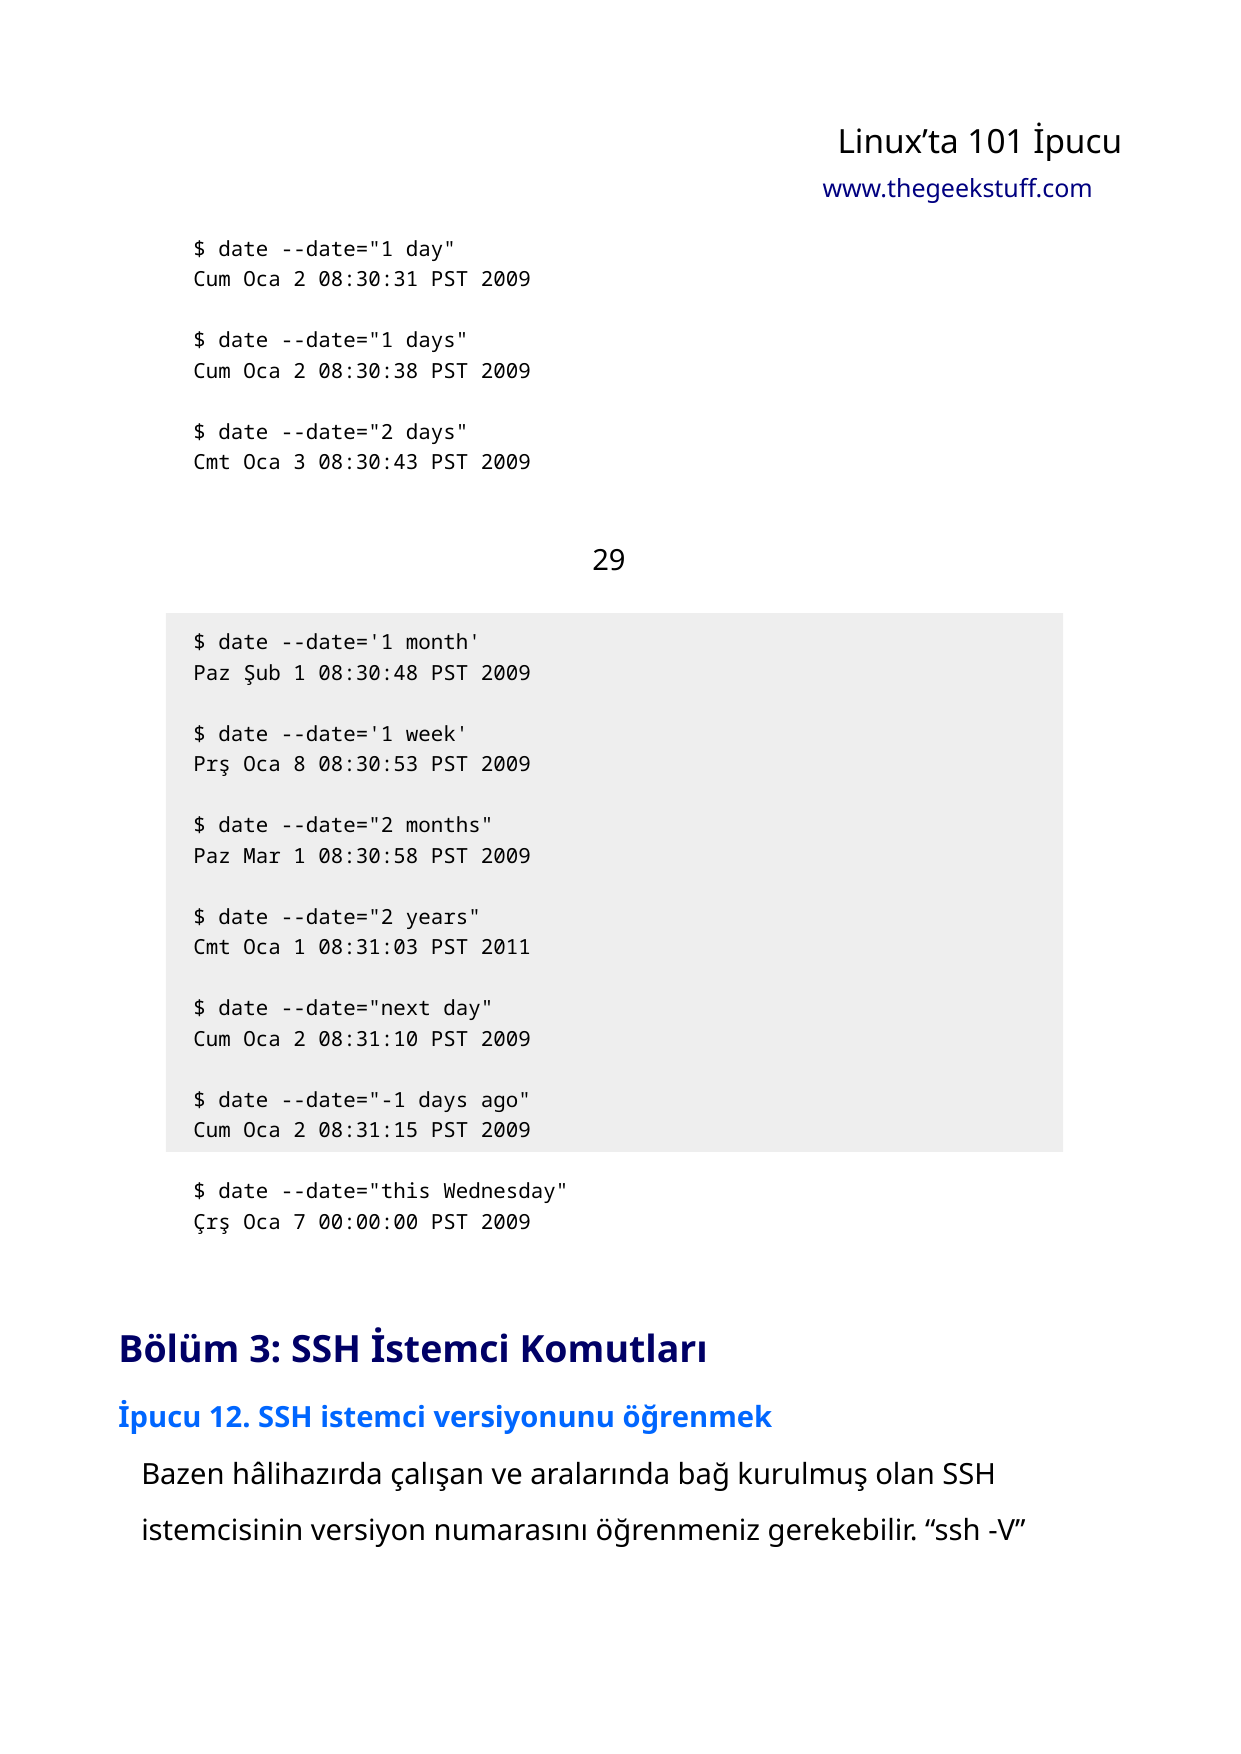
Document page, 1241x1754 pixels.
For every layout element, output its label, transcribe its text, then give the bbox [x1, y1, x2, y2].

text $ date --date='1 month' [141, 627, 165, 656]
text Cum Oca 2 08:30:31 PST 2009 [141, 264, 1099, 293]
text $ date --date="-1 days ago" [118, 1085, 165, 1113]
text Çrş Oca 7 00:00:00 PST 2009 [118, 1207, 1099, 1236]
text Cum Oca 2 08:31:15 PST 2009 [141, 1116, 165, 1144]
text Bazen hâlihazırda çalışan ve aralarında bağ kurulmuş olan SSH istemcisinin versiyon numarasını öğrenmeniz gerekebilir. “ssh -V” [141, 1454, 1099, 1549]
text $ date --date='1 week' [1064, 719, 1099, 747]
text Paz Mar 1 08:30:58 PST 2009 [141, 841, 165, 869]
text $ date --date="next day" [1064, 993, 1099, 1022]
text Paz Şub 1 08:30:48 PST 2009 [141, 658, 165, 686]
text Cum Oca 2 08:31:10 PST 2009 [141, 1024, 165, 1052]
text $ date --date="1 days" [141, 325, 1099, 354]
text Cum Oca 2 08:31:15 PST 2009 [1064, 1116, 1099, 1144]
text İpucu 12. SSH istemci versiyonunu öğrenmek [118, 1396, 1099, 1436]
text Bölüm 3: SSH İstemci Komutları [118, 1322, 1099, 1373]
text 18 [118, 539, 1099, 579]
text $ date --date="2 months" [141, 810, 165, 839]
text Cum Oca 2 08:30:38 PST 2009 [141, 356, 1099, 384]
text $ date --date="next day" [141, 993, 165, 1022]
text Paz Mar 1 08:30:58 PST 2009 [1064, 841, 1099, 869]
text $ date --date="1 day" [141, 234, 1099, 262]
text Prş Oca 8 08:30:53 PST 2009 [141, 749, 165, 778]
text $ date --date="this Wednesday" [141, 1177, 1099, 1205]
text Cmt Oca 1 08:31:03 PST 2011 [141, 932, 165, 961]
text $ date --date="2 months" [1064, 810, 1099, 839]
text Cmt Oca 1 08:31:03 PST 2011 [1064, 932, 1099, 961]
text $ date --date="-1 days ago" [1064, 1085, 1099, 1113]
text $ date --date="2 days" [141, 417, 1099, 445]
text Paz Şub 1 08:30:48 PST 2009 [1064, 658, 1099, 686]
text $ date --date='1 month' [1064, 627, 1099, 656]
text $ date --date='1 week' [141, 719, 165, 747]
text Cmt Oca 3 08:30:43 PST 2009 [141, 447, 1099, 476]
text Prş Oca 8 08:30:53 PST 2009 [1064, 749, 1099, 778]
text Cum Oca 2 08:31:10 PST 2009 [1064, 1024, 1099, 1052]
text $ date --date="2 years" [1064, 902, 1099, 930]
text $ date --date="2 years" [141, 902, 165, 930]
